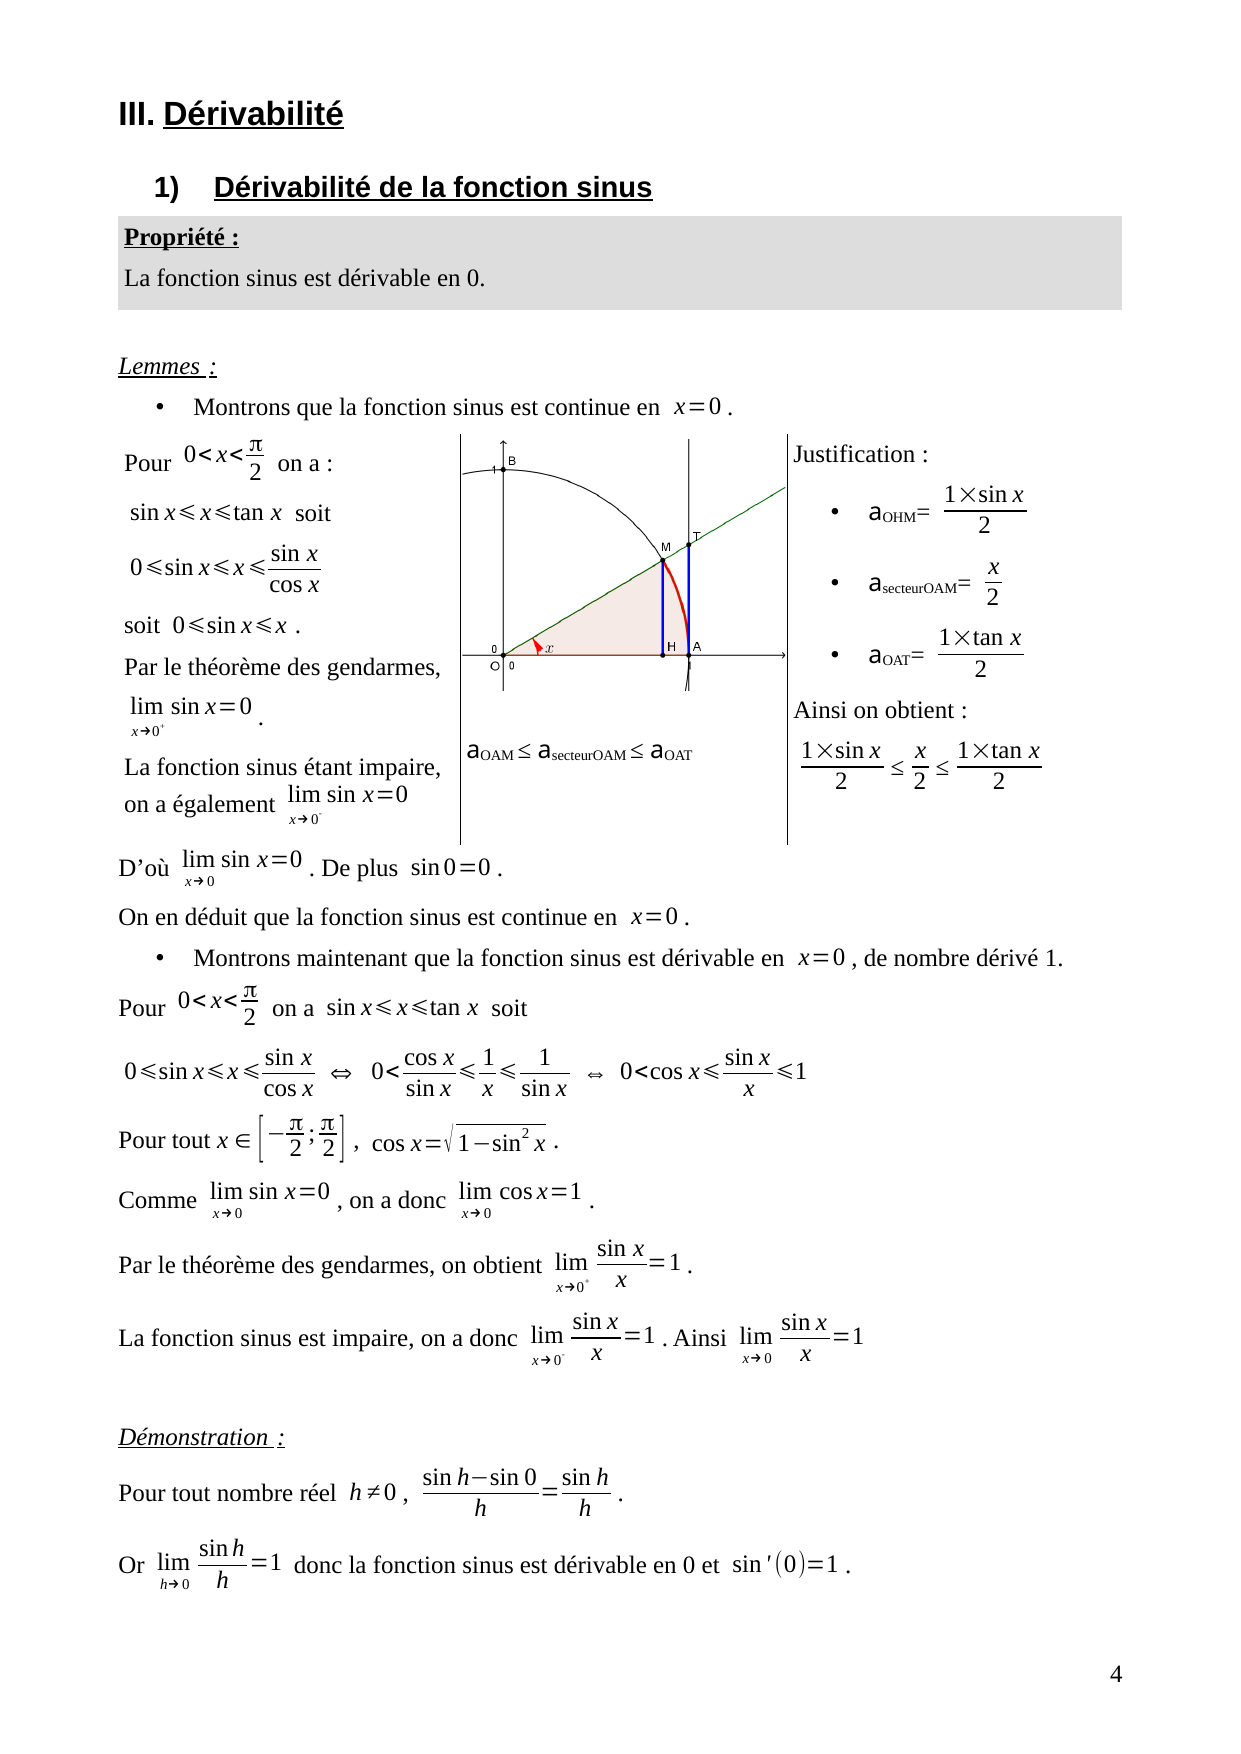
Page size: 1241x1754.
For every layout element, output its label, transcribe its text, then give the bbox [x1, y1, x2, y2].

subtitle Dérivabilité de la fonction sinus [153, 170, 1122, 203]
table_header Propriété : La fonction sinus est dérivable en 0. [118, 216, 1122, 310]
text La fonction sinus est impaire, on a donc . Ainsi [118, 1307, 1122, 1368]
text Or donc la fonction sinus est dérivable en 0 et . [118, 1535, 1122, 1594]
list Montrons que la fonction sinus est continue en . [156, 392, 1122, 421]
table_header aOAM ≤ asecteurOAM ≤ aOAT [461, 434, 787, 845]
text Comme , on a donc . [118, 1177, 1122, 1222]
subtitle Dérivabilité [118, 94, 1122, 132]
table_header Justification : aOHM= asecteurOAM= aOAT= Ainsi on obtient : ≤≤ [788, 434, 1123, 845]
text D’où . De plus . [118, 845, 1122, 889]
text Pour on a soit [118, 984, 1122, 1031]
text Par le théorème des gendarmes, on obtient . [118, 1234, 1122, 1295]
text ⇔ ⇔ [118, 1043, 1122, 1102]
text On en déduit que la fonction sinus est continue en . [118, 902, 1122, 931]
text Démonstration : [118, 1422, 1122, 1451]
list Montrons maintenant que la fonction sinus est dérivable en , de nombre dérivé 1. [156, 943, 1122, 972]
text Lemmes : [118, 351, 1122, 380]
text Pour tout nombre réel , . [118, 1463, 1122, 1522]
text Pour tout x ∈, . [118, 1114, 1122, 1165]
table_header Pour on a : soit soit . Par le théorème des gendarmes, . La fonction sinus étant impaire, on a également [118, 434, 460, 845]
